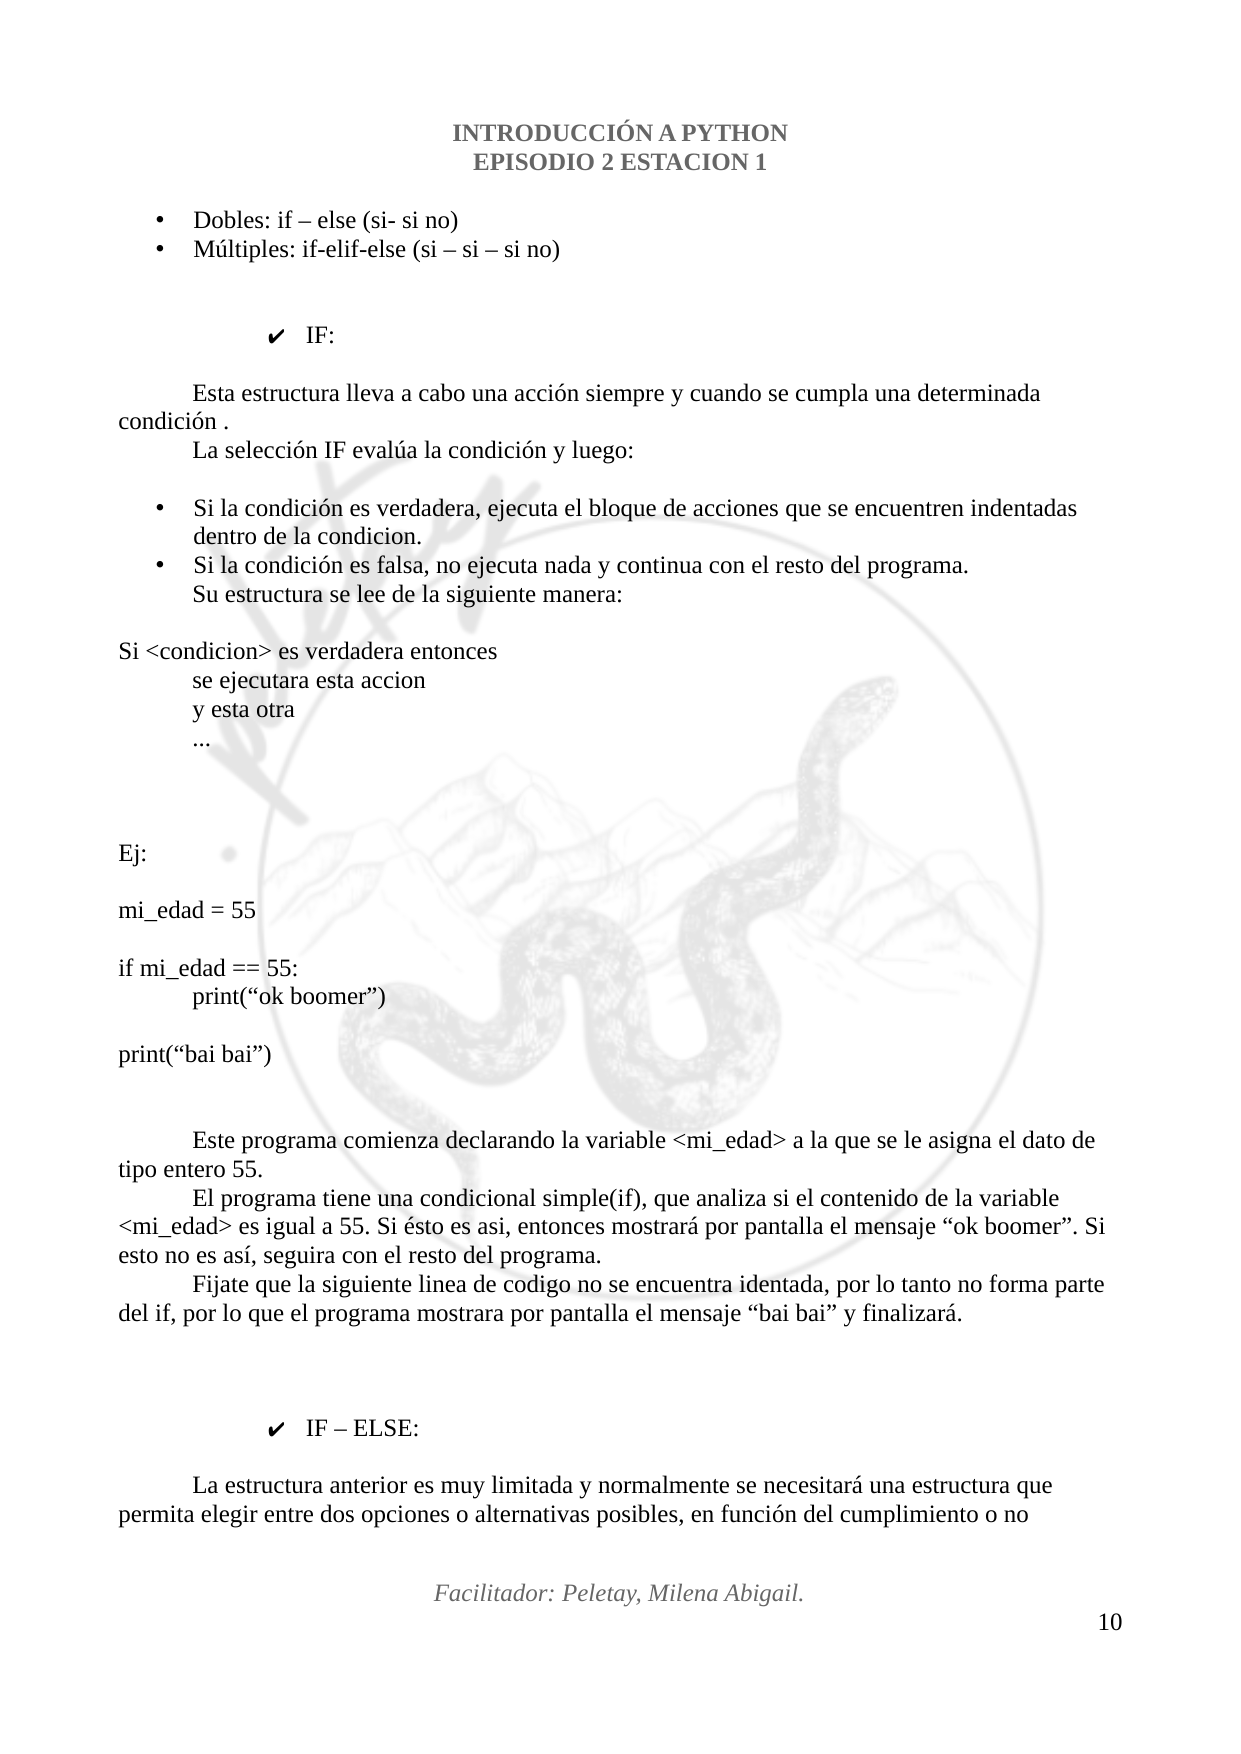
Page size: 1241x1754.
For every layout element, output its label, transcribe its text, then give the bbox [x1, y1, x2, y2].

list Dobles: if – else (si- si no) [156, 205, 1122, 234]
text Esta estructura lleva a cabo una acción siempre y cuando se cumpla una determinada condición . [118, 378, 1122, 435]
text print(“bai bai”) [118, 1039, 1122, 1068]
text ... [118, 723, 1122, 751]
text La selección IF evalúa la condición y luego: [118, 435, 1122, 464]
text El programa tiene una condicional simple(if), que analiza si el contenido de la variable <mi_edad> es igual a 55. Si ésto es asi, entonces mostrará por pantalla el mensaje “ok boomer”. Si esto no es así, seguira con el resto del programa. [118, 1183, 1122, 1269]
text Si <condicion> es verdadera entonces [118, 636, 1122, 665]
text Este programa comienza declarando la variable <mi_edad> a la que se le asigna el dato de tipo entero 55. [118, 1125, 1122, 1183]
text Su estructura se lee de la siguiente manera: [118, 579, 1122, 608]
list IF: [268, 320, 1122, 349]
text La estructura anterior es muy limitada y normalmente se necesitará una estructura que [118, 1470, 1122, 1499]
list Múltiples: if-elif-else (si – si – si no) [156, 234, 1122, 263]
text print(“ok boomer”) [118, 981, 1122, 1010]
text if mi_edad == 55: [118, 953, 1122, 981]
text permita elegir entre dos opciones o alternativas posibles, en función del cumplimiento o no [118, 1499, 1122, 1528]
list IF – ELSE: [268, 1413, 1122, 1441]
text Fijate que la siguiente linea de codigo no se encuentra identada, por lo tanto no forma parte del if, por lo que el programa mostrara por pantalla el mensaje “bai bai” y finalizará. [118, 1269, 1122, 1326]
list Si la condición es falsa, no ejecuta nada y continua con el resto del programa. [156, 550, 1122, 579]
text y esta otra [118, 694, 1122, 723]
text se ejecutara esta accion [118, 665, 1122, 694]
list Si la condición es verdadera, ejecuta el bloque de acciones que se encuentren indentadas dentro de la condicion. [156, 493, 1122, 550]
text mi_edad = 55 [118, 895, 1122, 924]
text Ej: [118, 838, 1122, 866]
